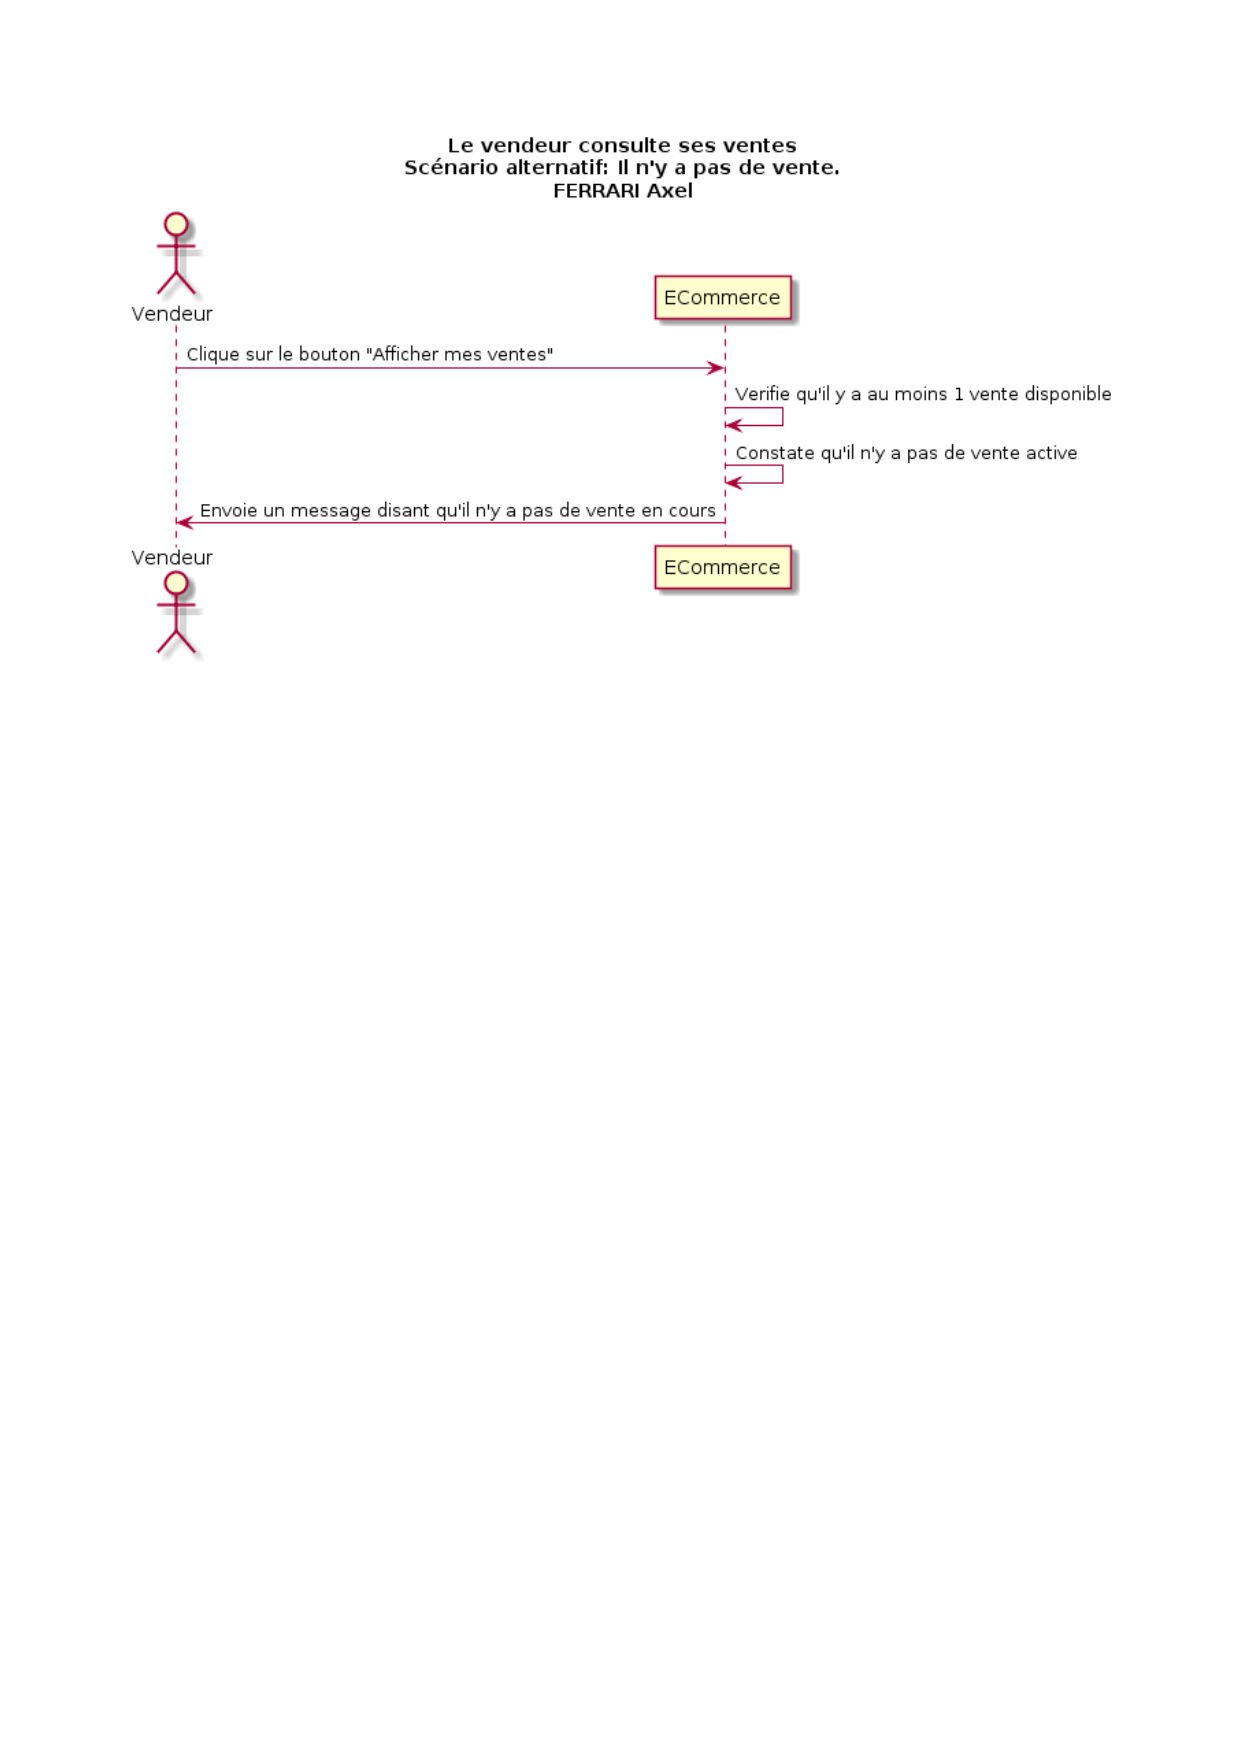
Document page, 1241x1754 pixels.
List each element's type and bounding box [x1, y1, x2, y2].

picture [121, 121, 1126, 666]
